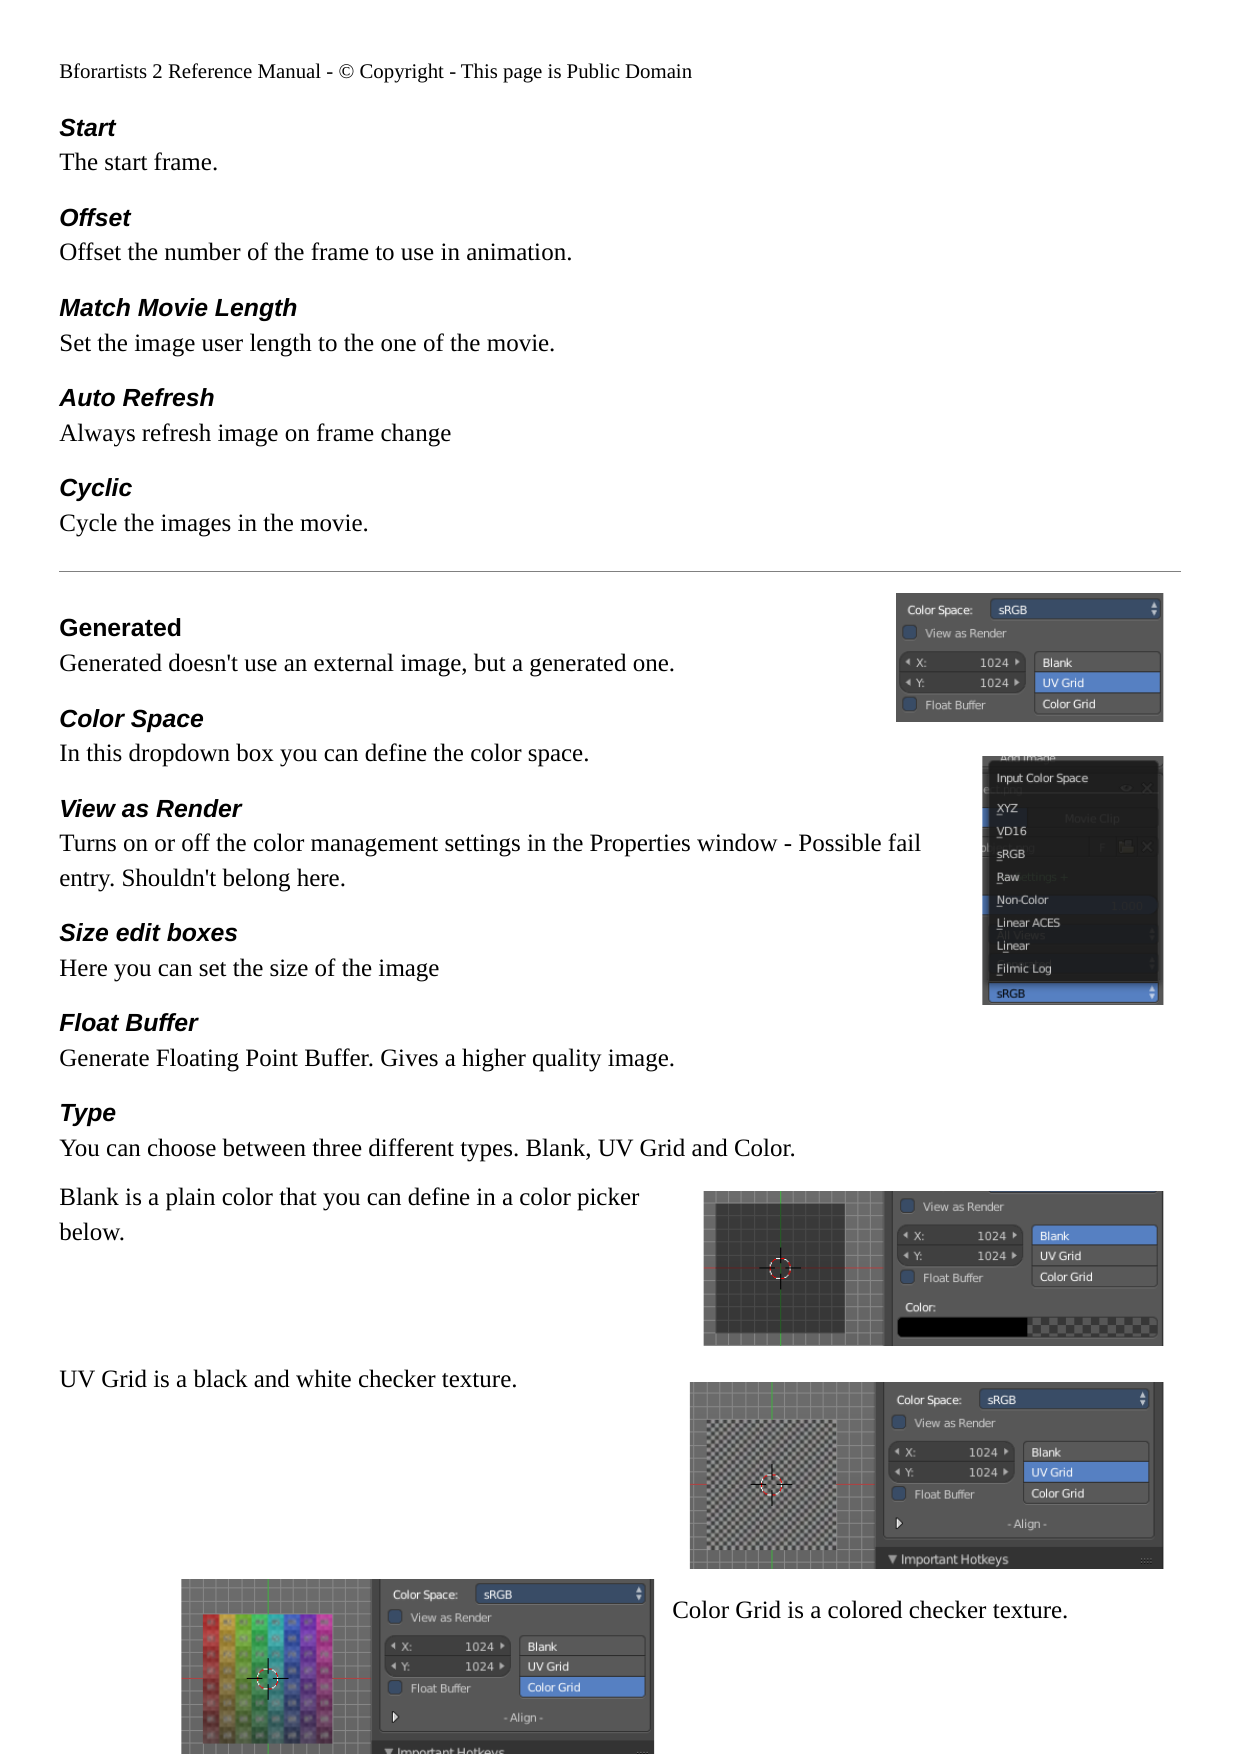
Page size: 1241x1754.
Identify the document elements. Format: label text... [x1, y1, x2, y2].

text You can choose between three different types. Blank, UV Grid and Color. [59, 1133, 1181, 1162]
subtitle Start [59, 113, 1181, 141]
text UV Grid is a black and white checker texture. [59, 1364, 1181, 1393]
text Color Grid is a colored checker texture. [59, 1560, 1181, 1623]
subtitle Color Space [59, 704, 1181, 732]
text The start frame. [59, 147, 1181, 176]
subtitle Offset [59, 203, 1181, 231]
subtitle [1164, 613, 1181, 642]
picture [896, 593, 1164, 722]
text In this dropdown box you can define the color space. [59, 738, 1181, 767]
text Always refresh image on frame change [59, 418, 1181, 446]
text Offset the number of the frame to use in animation. [59, 237, 1181, 266]
subtitle Auto Refresh [59, 383, 1181, 411]
subtitle View as Render [59, 794, 982, 822]
text Generate Floating Point Buffer. Gives a higher quality image. [59, 1043, 1181, 1072]
picture [982, 756, 1164, 1005]
subtitle Generated [59, 613, 896, 642]
text Blank is a plain color that you can define in a color picker below. [59, 1182, 1181, 1246]
text Generated doesn't use an external image, but a generated one. [59, 648, 896, 677]
subtitle Float Buffer [59, 1008, 1181, 1037]
text Cycle the images in the movie. [59, 508, 1181, 537]
picture [703, 1191, 1164, 1346]
subtitle Type [59, 1098, 1181, 1127]
subtitle Cyclic [59, 473, 1181, 502]
subtitle Match Movie Length [59, 293, 1181, 321]
picture [181, 1579, 655, 1754]
text Here you can set the size of the image [59, 953, 982, 982]
text Turns on or off the color management settings in the Properties window - Possible fail entry. Shouldn't belong here. [59, 828, 982, 892]
picture [689, 1382, 1164, 1569]
subtitle Size edit boxes [59, 918, 982, 947]
subtitle [1164, 918, 1181, 947]
subtitle [1164, 794, 1181, 822]
text Set the image user length to the one of the movie. [59, 328, 1181, 356]
